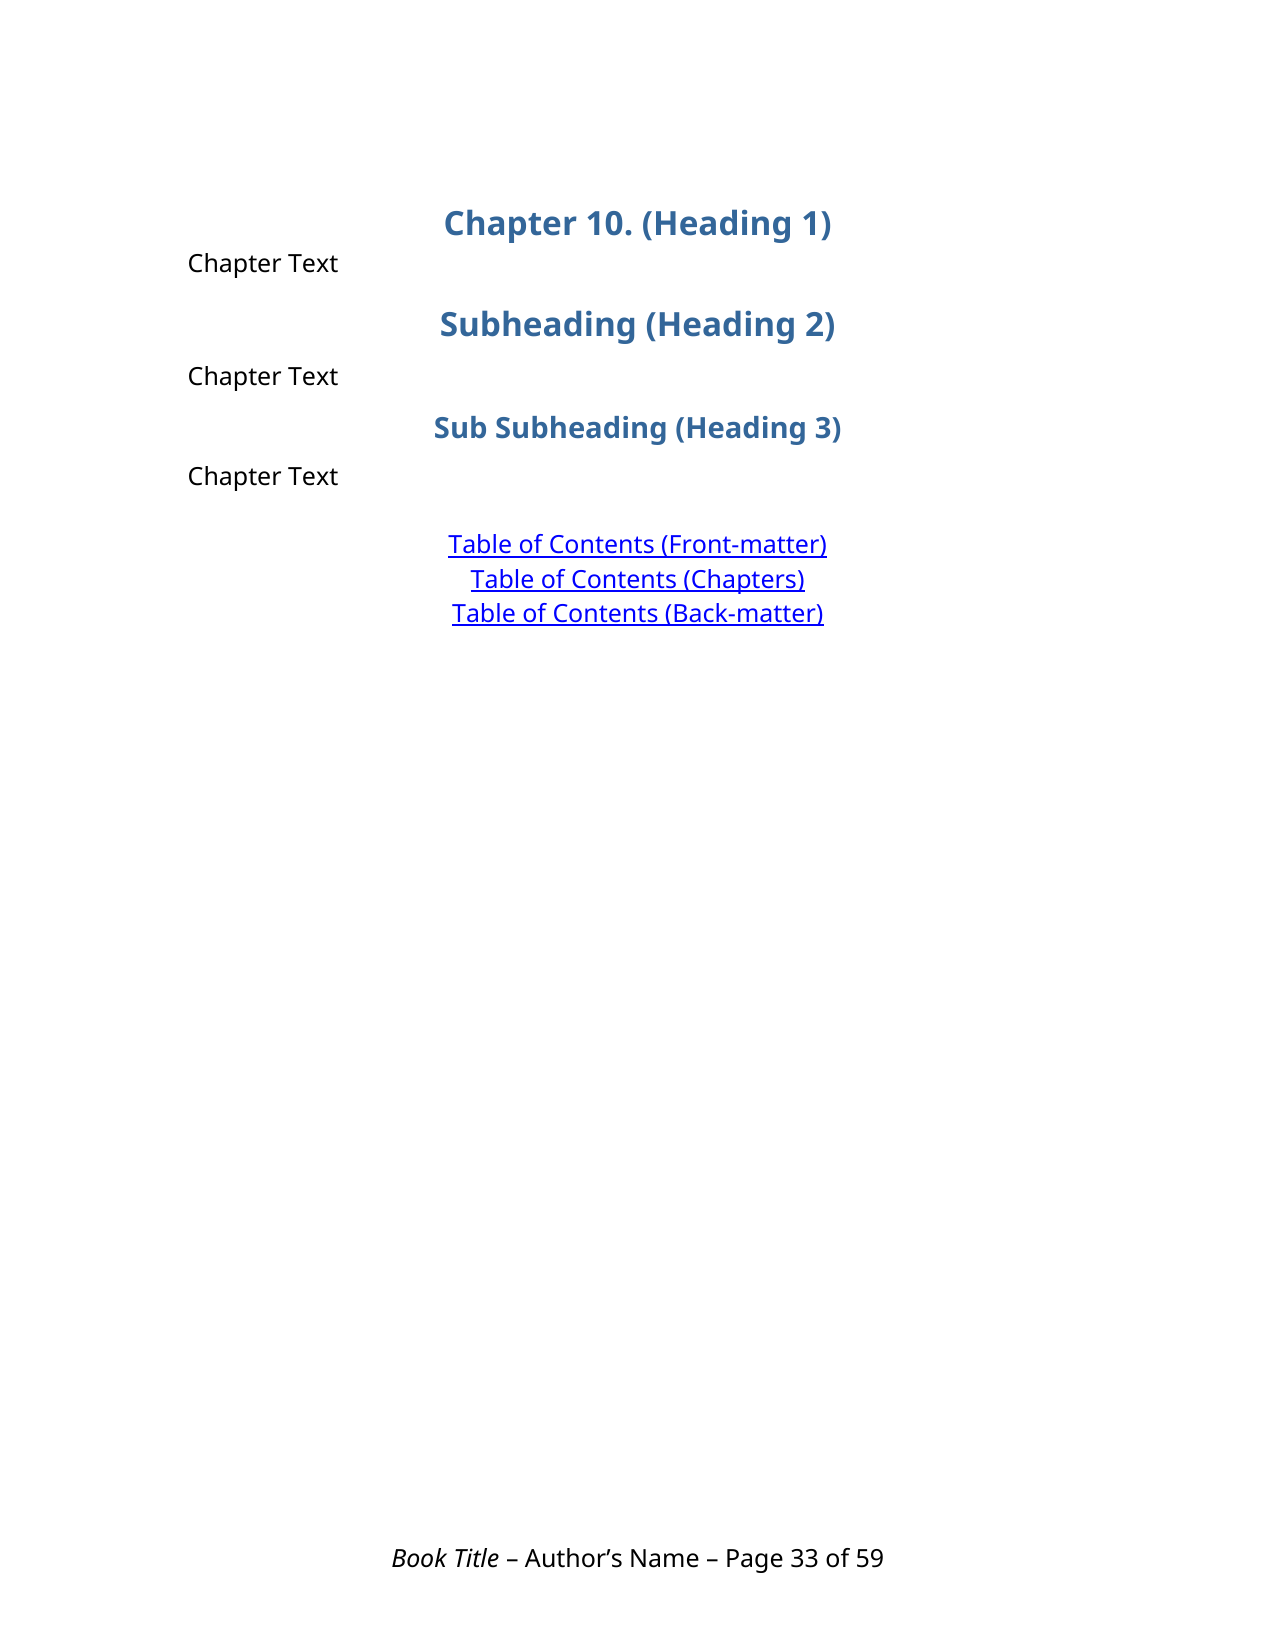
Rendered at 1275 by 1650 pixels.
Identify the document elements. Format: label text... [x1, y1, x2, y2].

text Table of Contents (Back-matter) [187, 595, 1087, 629]
subtitle Subheading (Heading 2) [187, 300, 1087, 346]
text Chapter Text [187, 245, 1087, 279]
text Chapter Text [187, 358, 1087, 392]
text Table of Contents (Chapters) [187, 561, 1087, 595]
text Chapter Text [187, 459, 1087, 493]
text Table of Contents (Front-matter) [187, 527, 1087, 561]
subtitle Chapter 10. (Heading 1) [187, 200, 1087, 245]
subtitle Sub Subheading (Heading 3) [187, 407, 1087, 447]
